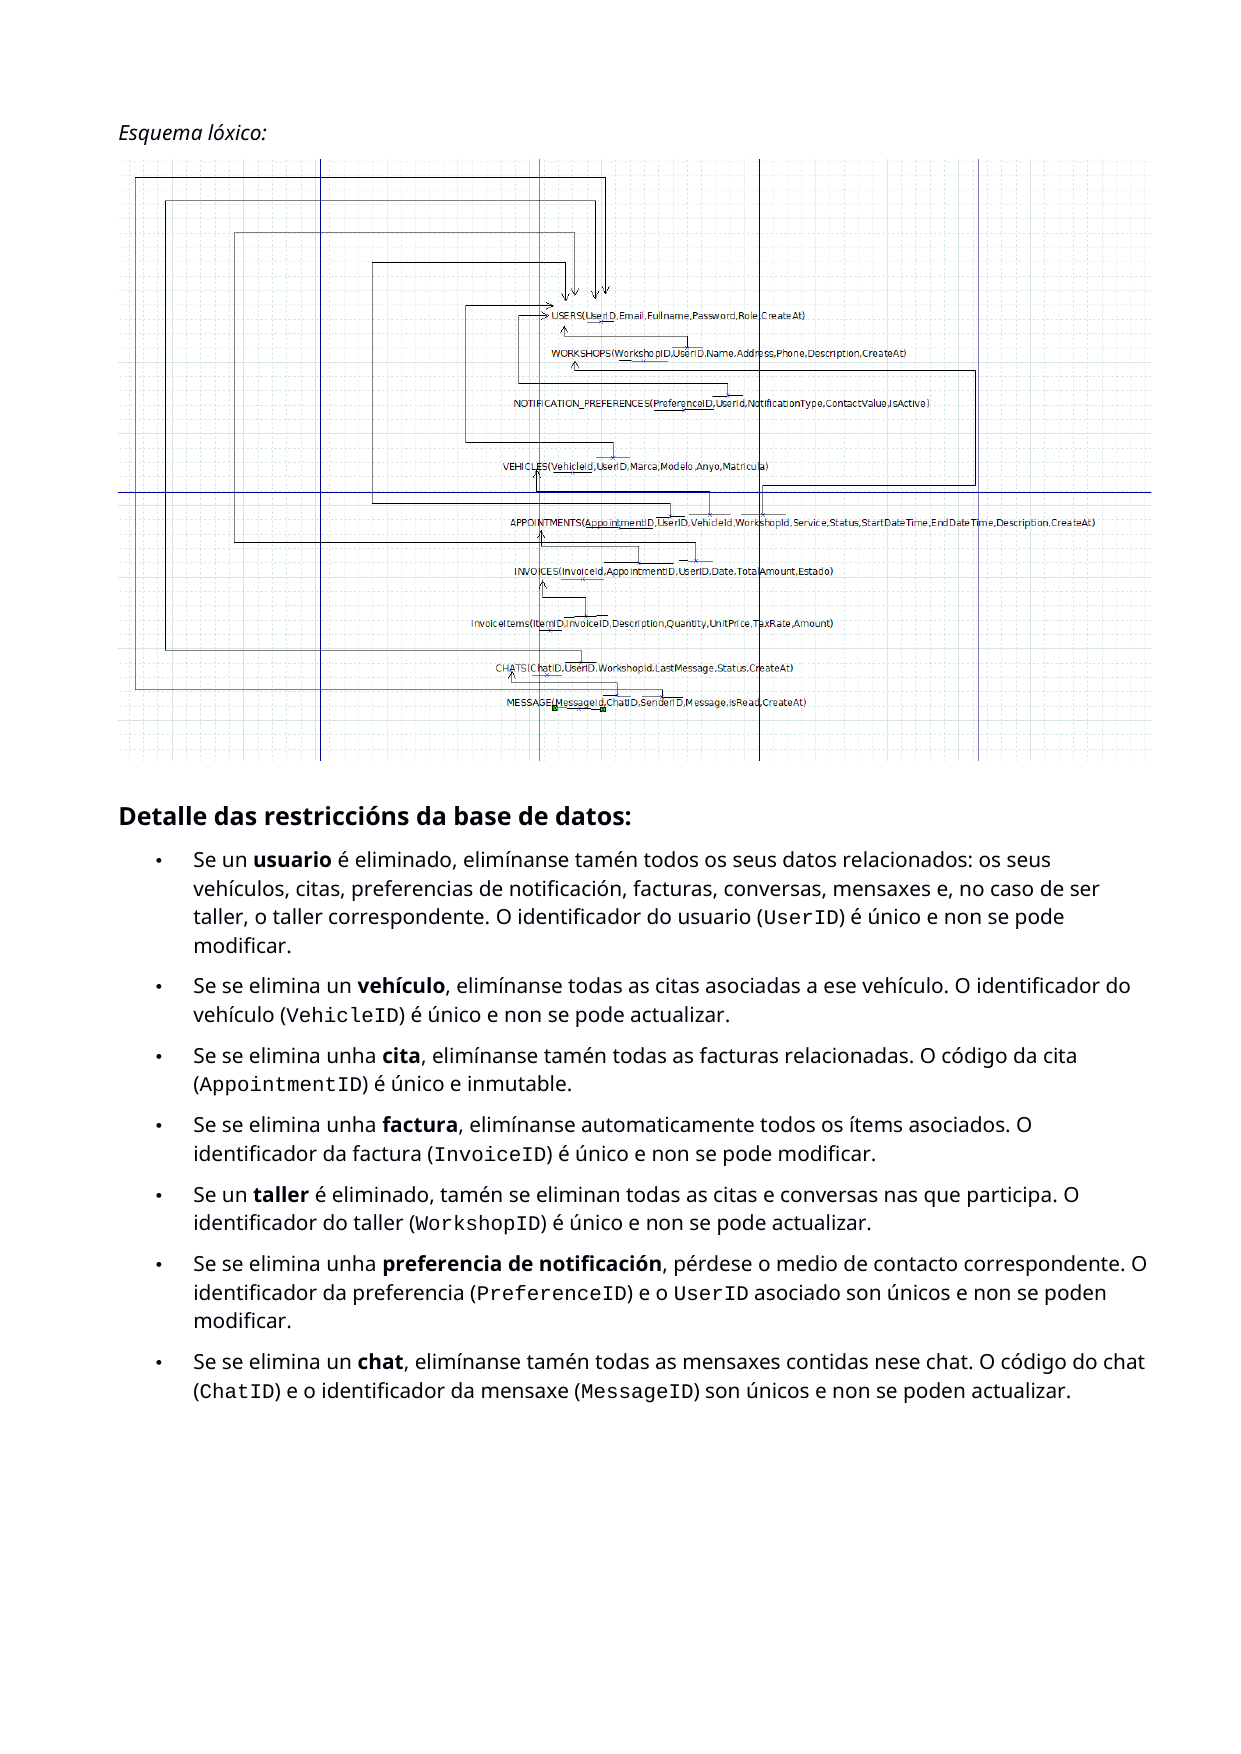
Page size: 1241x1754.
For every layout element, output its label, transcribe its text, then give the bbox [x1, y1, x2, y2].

text Detalle das restriccións da base de datos: [118, 799, 1152, 833]
picture [118, 159, 1152, 761]
list Se se elimina un chat, elimínanse tamén todas as mensaxes contidas nese chat. O código do chat (ChatID) e o identificador da mensaxe (MessageID) son únicos e non se poden actualizar. [156, 1347, 1152, 1404]
list Se se elimina unha cita, elimínanse tamén todas as facturas relacionadas. O código da cita (AppointmentID) é único e inmutable. [156, 1041, 1152, 1098]
list Se se elimina unha preferencia de notificación, pérdese o medio de contacto correspondente. O identificador da preferencia (PreferenceID) e o UserID asociado son únicos e non se poden modificar. [156, 1249, 1152, 1335]
list Se se elimina un vehículo, elimínanse todas as citas asociadas a ese vehículo. O identificador do vehículo (VehicleID) é único e non se pode actualizar. [156, 972, 1152, 1029]
list Se un usuario é eliminado, elimínanse tamén todos os seus datos relacionados: os seus vehículos, citas, preferencias de notificación, facturas, conversas, mensaxes e, no caso de ser taller, o taller correspondente. O identificador do usuario (UserID) é único e non se pode modificar. [156, 845, 1152, 959]
list Se un taller é eliminado, tamén se eliminan todas as citas e conversas nas que participa. O identificador do taller (WorkshopID) é único e non se pode actualizar. [156, 1180, 1152, 1237]
text Esquema lóxico: [118, 118, 1152, 147]
list Se se elimina unha factura, elimínanse automaticamente todos os ítems asociados. O identificador da factura (InvoiceID) é único e non se pode modificar. [156, 1111, 1152, 1168]
